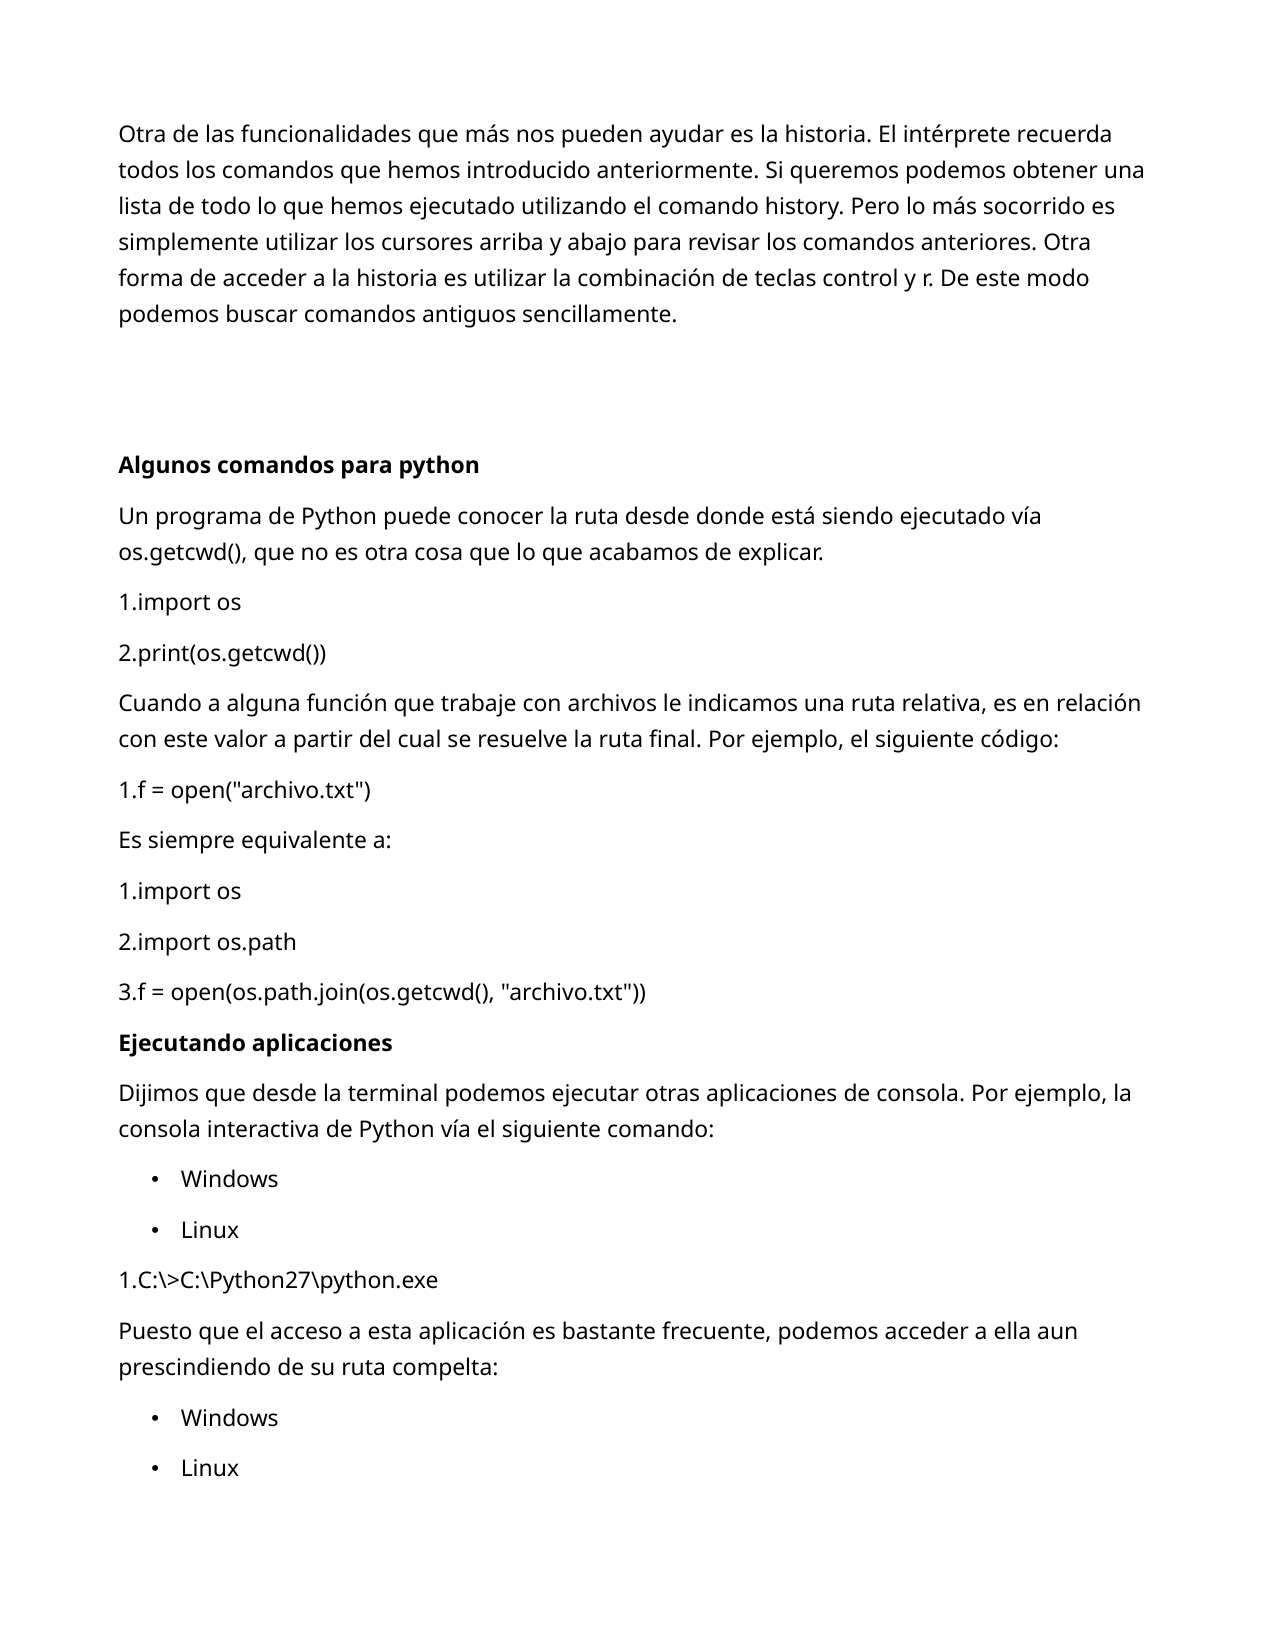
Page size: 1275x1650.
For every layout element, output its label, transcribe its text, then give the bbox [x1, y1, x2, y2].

list f = open("archivo.txt") [118, 774, 1157, 805]
list f = open(os.path.join(os.getcwd(), "archivo.txt")) [118, 976, 1157, 1007]
list Linux [151, 1452, 1157, 1483]
list print(os.getcwd()) [118, 637, 1157, 668]
list import os.path [118, 925, 1157, 957]
text Es siempre equivalente a: [118, 824, 1157, 856]
text Dijimos que desde la terminal podemos ejecutar otras aplicaciones de consola. Por ejemplo, la consola interactiva de Python vía el siguiente comando: [118, 1077, 1157, 1144]
list import os [118, 586, 1157, 618]
list Windows [151, 1163, 1157, 1195]
list C:\>C:\Python27\python.exe [118, 1264, 1157, 1296]
text Un programa de Python puede conocer la ruta desde donde está siendo ejecutado vía os.getcwd(), que no es otra cosa que lo que acabamos de explicar. [118, 500, 1157, 567]
list Windows [151, 1401, 1157, 1433]
text Algunos comandos para python [118, 449, 1157, 481]
text Puesto que el acceso a esta aplicación es bastante frecuente, podemos acceder a ella aun prescindiendo de su ruta compelta: [118, 1315, 1157, 1382]
text Otra de las funcionalidades que más nos pueden ayudar es la historia. El intérprete recuerda todos los comandos que hemos introducido anteriormente. Si queremos podemos obtener una lista de todo lo que hemos ejecutado utilizando el comando history. Pero lo más socorrido es simplemente utilizar los cursores arriba y abajo para revisar los comandos anteriores. Otra forma de acceder a la historia es utilizar la combinación de teclas control y r. De este modo podemos buscar comandos antiguos sencillamente. [118, 118, 1157, 329]
text Ejecutando aplicaciones [118, 1026, 1157, 1058]
text Cuando a alguna función que trabaje con archivos le indicamos una ruta relativa, es en relación con este valor a partir del cual se resuelve la ruta final. Por ejemplo, el siguiente código: [118, 687, 1157, 754]
list import os [118, 875, 1157, 906]
list Linux [151, 1214, 1157, 1245]
